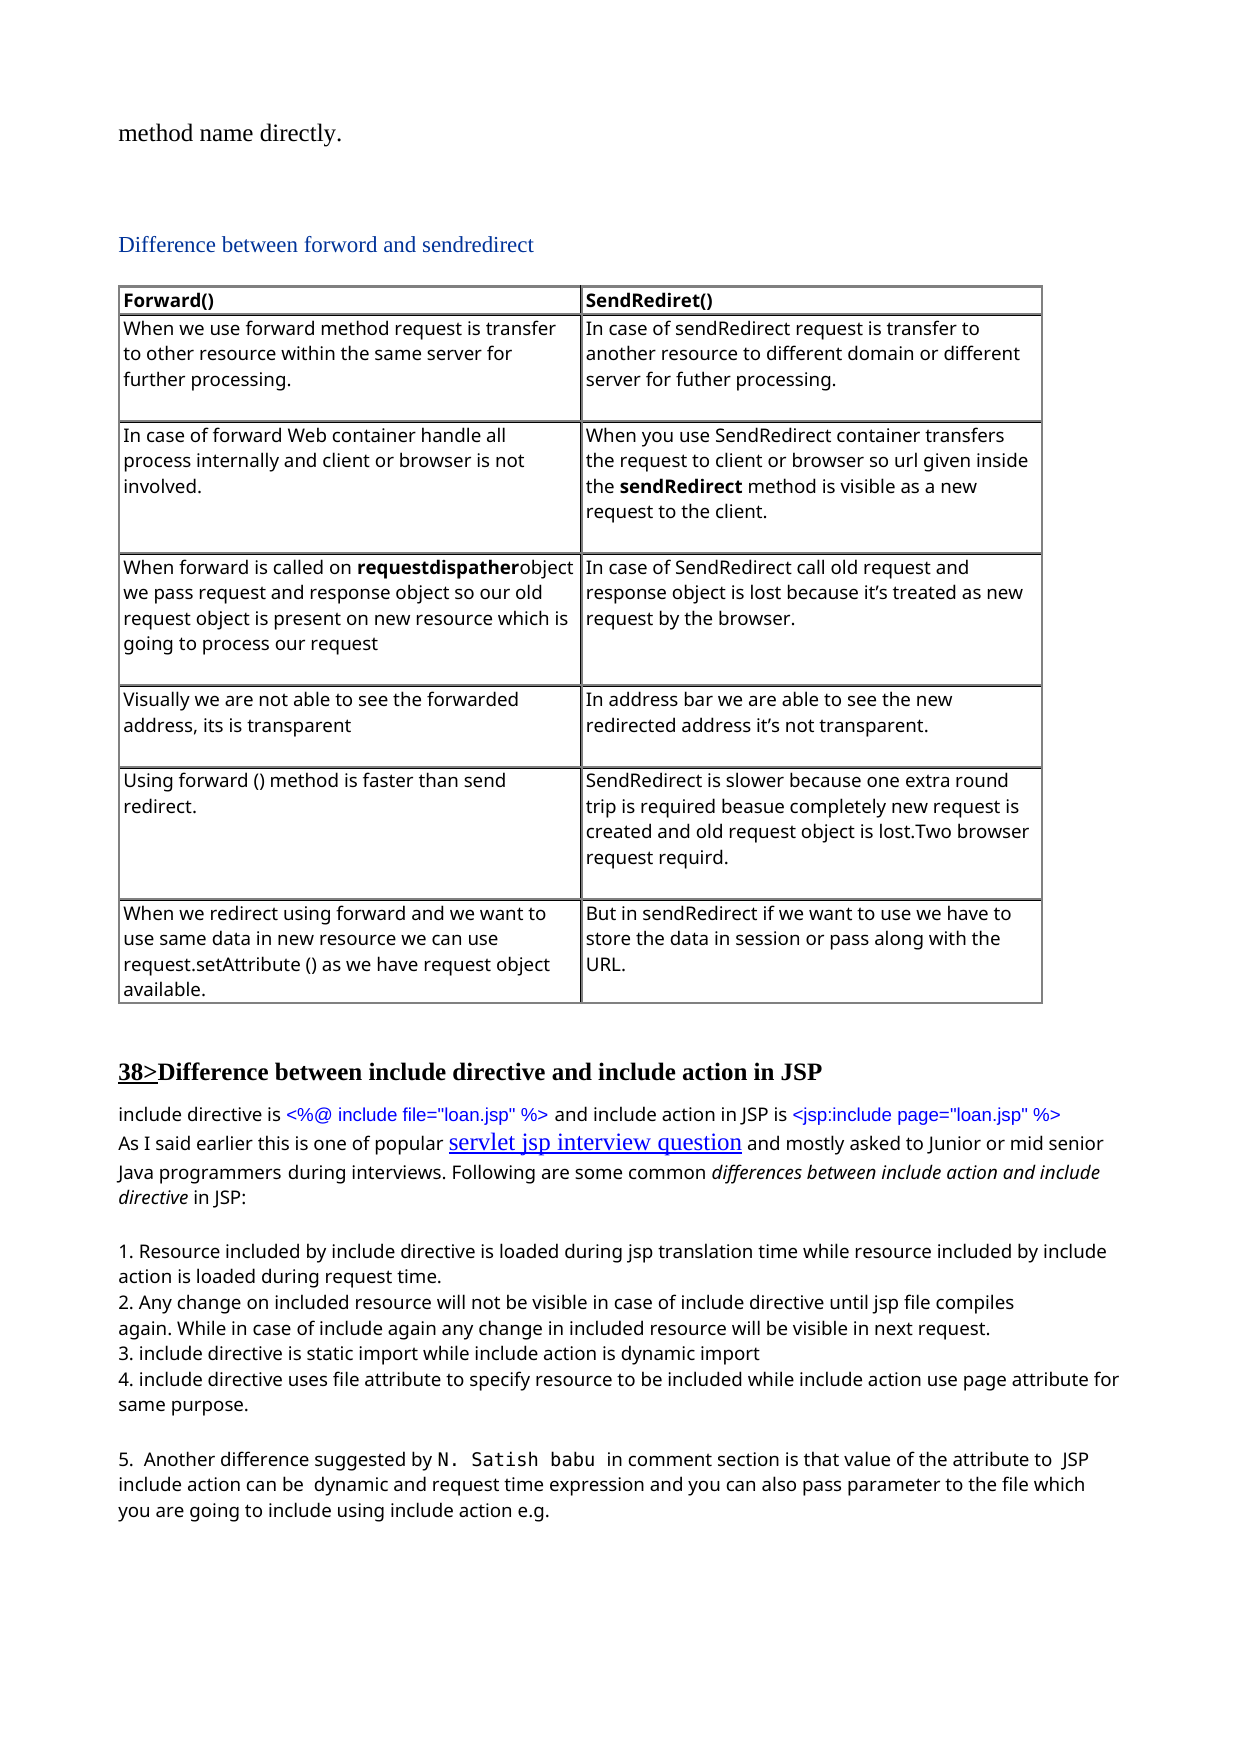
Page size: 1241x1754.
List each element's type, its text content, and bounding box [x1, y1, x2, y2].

text again. While in case of include again any change in included resource will be visible in next request. [118, 1315, 1122, 1340]
text 2. Any change on included resource will not be visible in case of include directive until jsp file compiles [118, 1289, 1122, 1315]
table_cell In case of forward Web container handle all process internally and client or browser is not involved. [120, 423, 580, 552]
text Difference between forword and sendredirect [118, 231, 1122, 257]
text 1. Resource included by include directive is loaded during jsp translation time while resource included by include action is loaded during request time. [118, 1238, 1122, 1289]
table_cell When we redirect using forward and we want to use same data in new resource we can use request.setAttribute () as we have request object available. [120, 901, 580, 1002]
text method name directly. [118, 118, 1122, 147]
table_cell When we use forward method request is transfer to other resource within the same server for further processing. [120, 316, 580, 420]
text 4. include directive uses file attribute to specify resource to be included while include action use page attribute for same purpose. 5. Another difference suggested by N. Satish babu in comment section is that value of the attribute to JSP include action can be dynamic and request time expression and you can also pass parameter to the file which you are going to include using include action e.g. [118, 1366, 1122, 1523]
table_cell In case of SendRedirect call old request and response object is lost because it’s treated as new request by the browser. [583, 555, 1041, 684]
table_cell But in sendRedirect if we want to use we have to store the data in session or pass along with the URL. [583, 901, 1041, 1002]
text include directive is <%@ include file="loan.jsp" %> and include action in JSP is <jsp:include page="loan.jsp" %> [118, 1098, 1122, 1127]
table_cell In case of sendRedirect request is transfer to another resource to different domain or different server for futher processing. [583, 316, 1041, 420]
table_header Forward() [120, 288, 580, 313]
text 38>Difference between include directive and include action in JSP [118, 1057, 1122, 1086]
table_cell When you use SendRedirect container transfers the request to client or browser so url given inside the sendRedirect method is visible as a new request to the client. [583, 423, 1041, 552]
table_cell In address bar we are able to see the new redirected address it’s not transparent. [583, 687, 1041, 766]
table_cell Using forward () method is faster than send redirect. [120, 769, 580, 898]
text As I said earlier this is one of popular servlet jsp interview question and mostly asked to Junior or mid senior Java programmers during interviews. Following are some common differences between include action and include directive in JSP: [118, 1127, 1122, 1210]
table_cell When forward is called on requestdispatherobject we pass request and response object so our old request object is present on new resource which is going to process our request [120, 555, 580, 684]
table_header SendRediret() [583, 288, 1041, 313]
table_cell Visually we are not able to see the forwarded address, its is transparent [120, 687, 580, 766]
text 3. include directive is static import while include action is dynamic import [118, 1340, 1122, 1366]
table_cell SendRedirect is slower because one extra round trip is required beasue completely new request is created and old request object is lost.Two browser request requird. [583, 769, 1041, 898]
